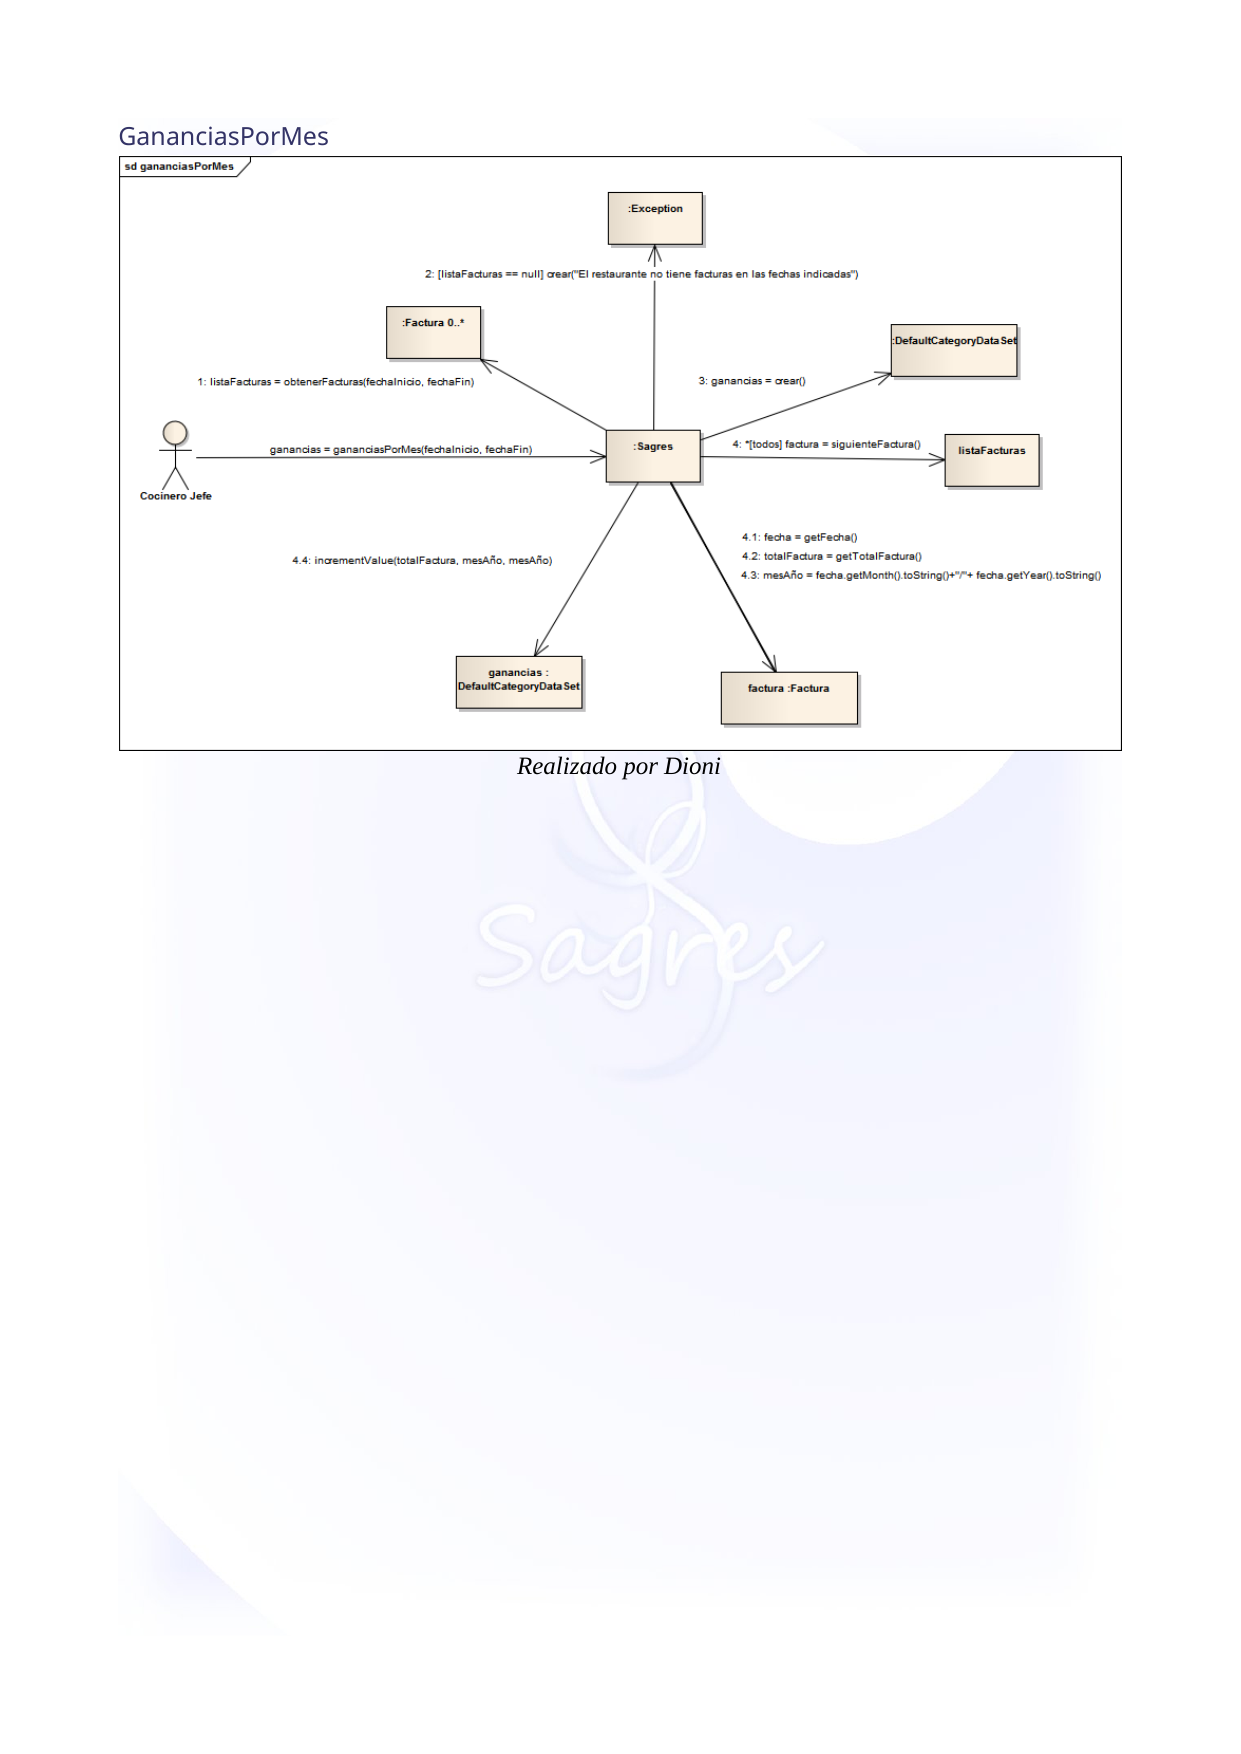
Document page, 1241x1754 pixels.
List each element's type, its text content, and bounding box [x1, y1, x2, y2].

picture [118, 779, 1122, 1636]
picture [118, 152, 1122, 751]
subtitle GananciasPorMes [118, 118, 1122, 152]
text Realizado por Dioni [118, 751, 1122, 779]
